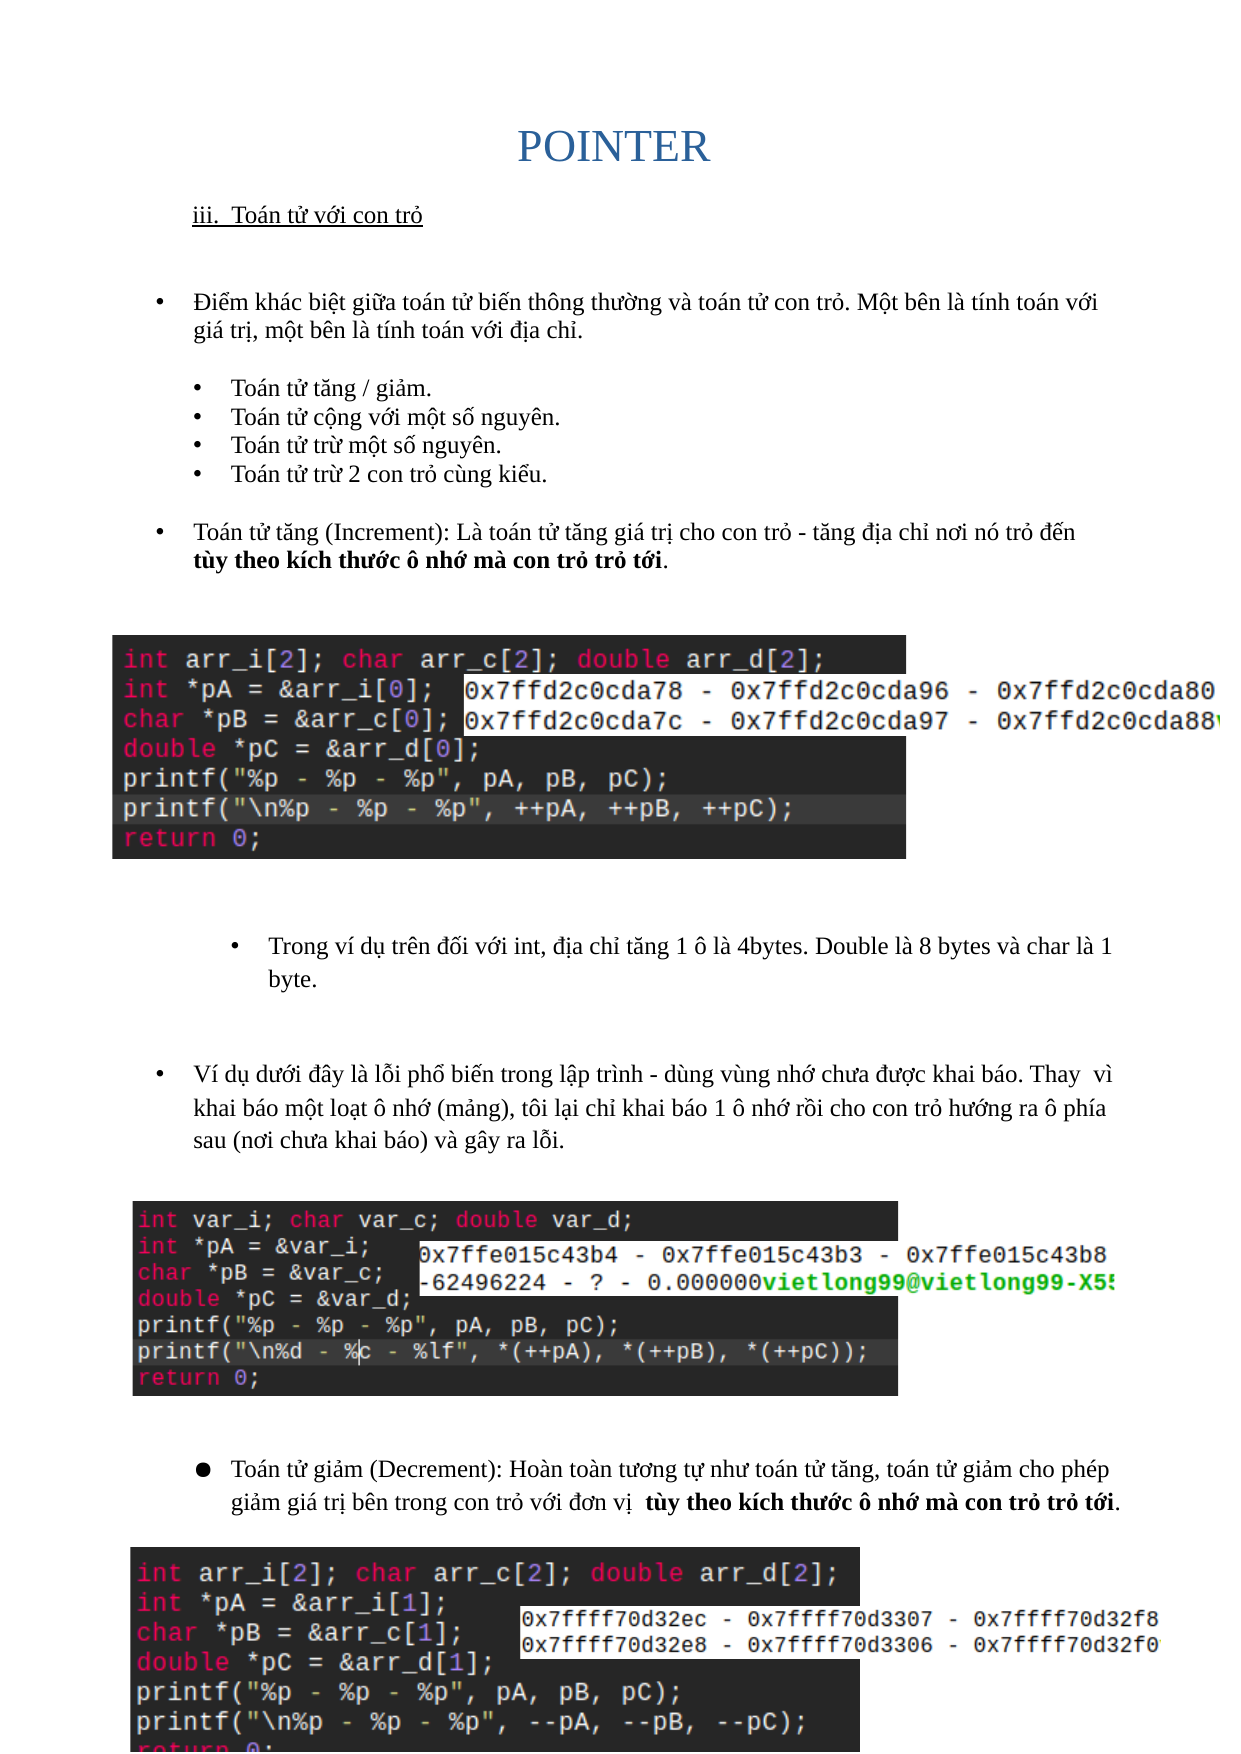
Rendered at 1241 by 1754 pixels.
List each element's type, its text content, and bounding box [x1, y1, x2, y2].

list Toán tử trừ 2 con trỏ cùng kiểu. [193, 459, 1122, 488]
list Toán tử tăng (Increment): Là toán tử tăng giá trị cho con trỏ - tăng địa chỉ nơi nó trỏ đến tùy theo kích thước ô nhớ mà con trỏ trỏ tới. [156, 517, 1122, 574]
picture [130, 1547, 1161, 1752]
list Toán tử tăng / giảm. [193, 373, 1122, 402]
picture [112, 635, 1220, 859]
list Điểm khác biệt giữa toán tử biến thông thường và toán tử con trỏ. Một bên là tính toán với giá trị, một bên là tính toán với địa chỉ. [156, 287, 1122, 344]
list Toán tử giảm (Decrement): Hoàn toàn tương tự như toán tử tăng, toán tử giảm cho phép giảm giá trị bên trong con trỏ với đơn vị tùy theo kích thước ô nhớ mà con trỏ trỏ tới. [193, 1454, 1122, 1516]
list Toán tử cộng với một số nguyên. [193, 402, 1122, 430]
list Toán tử trừ một số nguyên. [193, 430, 1122, 459]
text iii. Toán tử với con trỏ [118, 200, 1122, 229]
list Trong ví dụ trên đối với int, địa chỉ tăng 1 ô là 4bytes. Double là 8 bytes và char là 1 byte. [231, 931, 1122, 993]
list Ví dụ dưới đây là lỗi phổ biến trong lập trình - dùng vùng nhớ chưa được khai báo. Thay vì khai báo một loạt ô nhớ (mảng), tôi lại chỉ khai báo 1 ô nhớ rồi cho con trỏ hướng ra ô phía sau (nơi chưa khai báo) và gây ra lỗi. [156, 1059, 1122, 1154]
picture [132, 1201, 1115, 1396]
